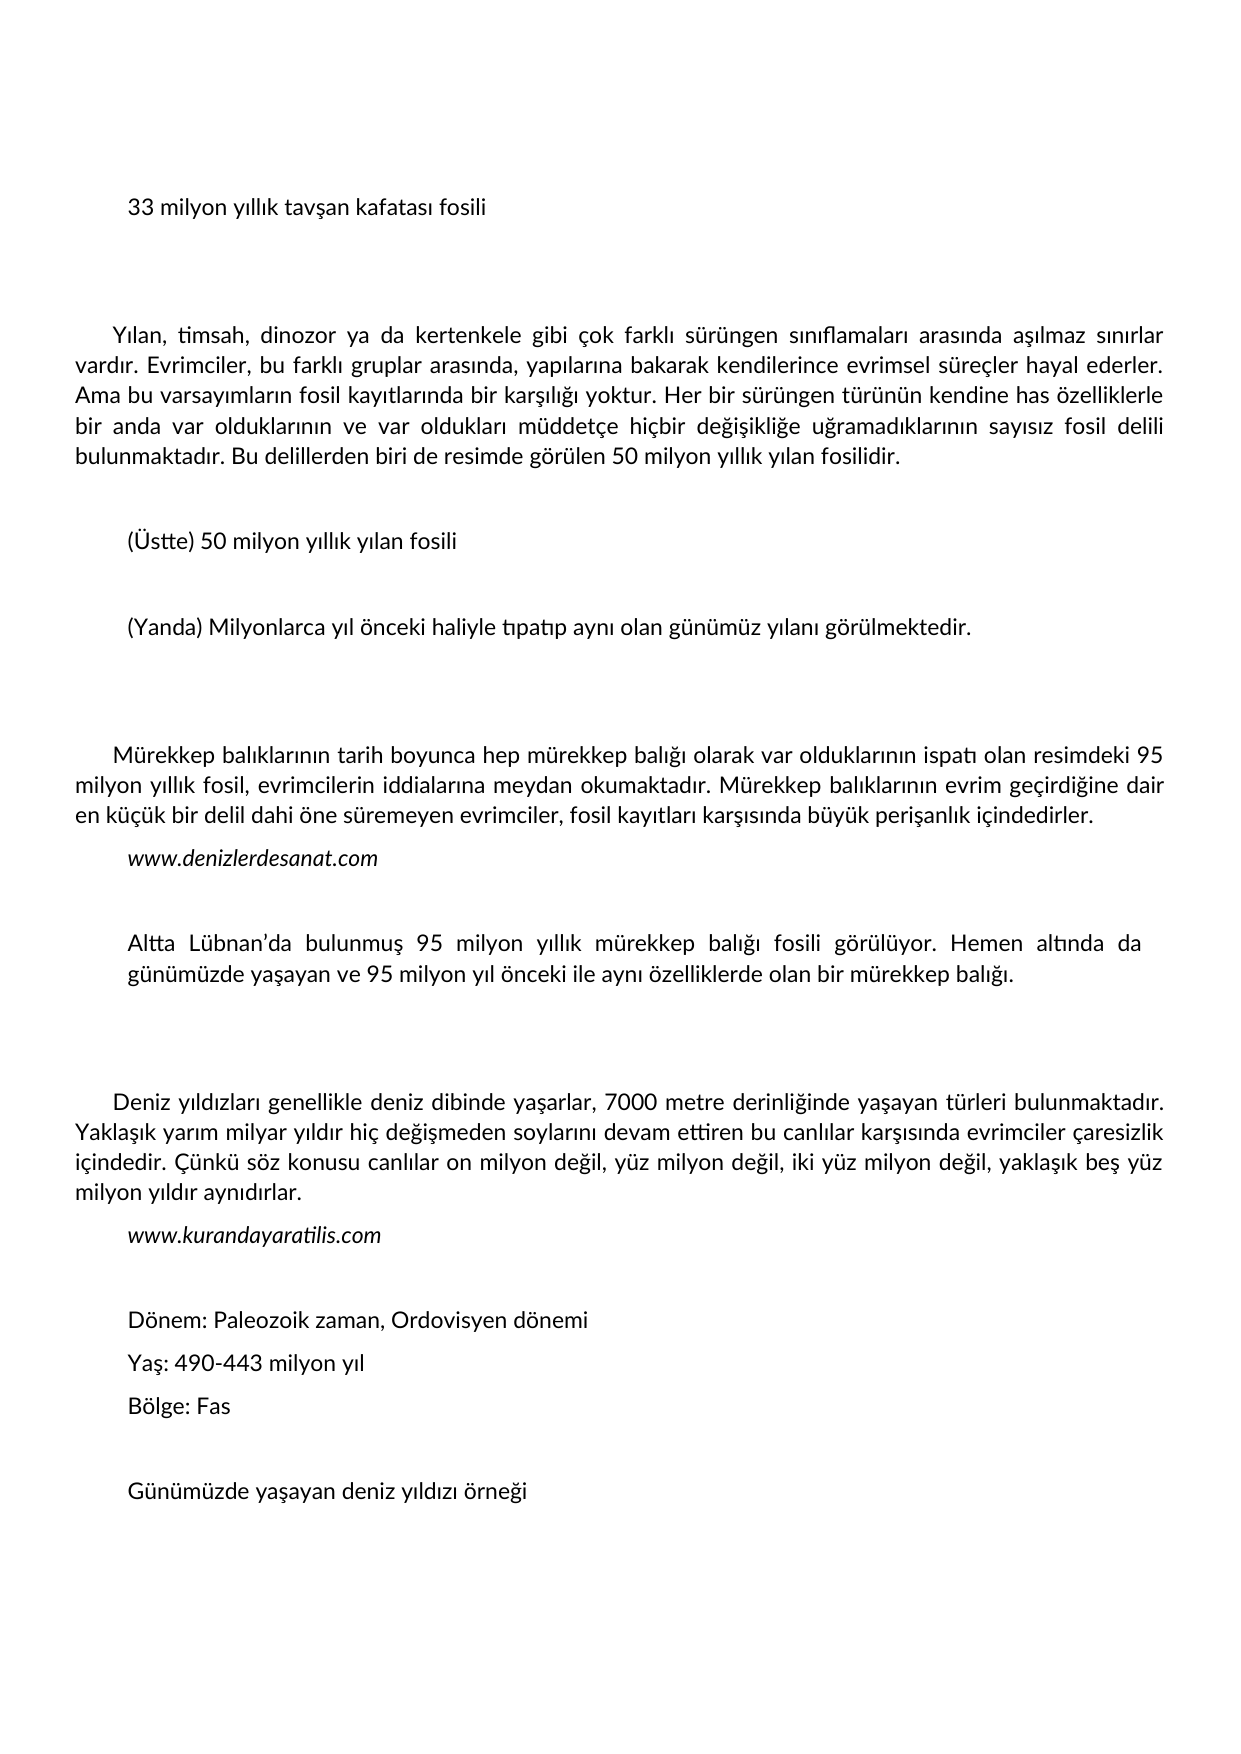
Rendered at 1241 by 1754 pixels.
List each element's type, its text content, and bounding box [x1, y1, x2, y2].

text (Üstte) 50 milyon yıllık yılan fosili [127, 527, 1143, 554]
text Mürekkep balıklarının tarih boyunca hep mürekkep balığı olarak var olduklarının ispatı olan resimdeki 95 milyon yıllık fosil, evrimcilerin iddialarına meydan okumaktadır. Mürekkep balıklarının evrim geçirdiğine dair en küçük bir delil dahi öne süremeyen evrimciler, fosil kayıtları karşısında büyük perişanlık içindedirler. [75, 741, 1165, 828]
text 33 milyon yıllık tavşan kafatası fosili [127, 193, 1143, 220]
text Deniz yıldızları genellikle deniz dibinde yaşarlar, 7000 metre derinliğinde yaşayan türleri bulunmaktadır. Yaklaşık yarım milyar yıldır hiç değişmeden soylarını devam ettiren bu canlılar karşısında evrimciler çaresizlik içindedir. Çünkü söz konusu canlılar on milyon değil, yüz milyon değil, iki yüz milyon değil, yaklaşık beş yüz milyon yıldır aynıdırlar. [75, 1087, 1165, 1206]
text www.denizlerdesanat.com [127, 844, 1143, 871]
text Altta Lübnan’da bulunmuş 95 milyon yıllık mürekkep balığı fosili görülüyor. Hemen altında da günümüzde yaşayan ve 95 milyon yıl önceki ile aynı özelliklerde olan bir mürekkep balığı. [127, 929, 1143, 987]
text Dönem: Paleozoik zaman, Ordovisyen dönemi [127, 1306, 1143, 1334]
text www.kurandayaratilis.com [127, 1221, 1143, 1248]
text Yaş: 490-443 milyon yıl [127, 1349, 1143, 1376]
text Yılan, timsah, dinozor ya da kertenkele gibi çok farklı sürüngen sınıflamaları arasında aşılmaz sınırlar vardır. Evrimciler, bu farklı gruplar arasında, yapılarına bakarak kendilerince evrimsel süreçler hayal ederler. Ama bu varsayımların fosil kayıtlarında bir karşılığı yoktur. Her bir sürüngen türünün kendine has özelliklerle bir anda var olduklarının ve var oldukları müddetçe hiçbir değişikliğe uğramadıklarının sayısız fosil delili bulunmaktadır. Bu delillerden biri de resimde görülen 50 milyon yıllık yılan fosilidir. [75, 321, 1165, 469]
text Bölge: Fas [127, 1392, 1143, 1419]
text Günümüzde yaşayan deniz yıldızı örneği [127, 1477, 1143, 1504]
text (Yanda) Milyonlarca yıl önceki haliyle tıpatıp aynı olan günümüz yılanı görülmektedir. [127, 612, 1143, 640]
